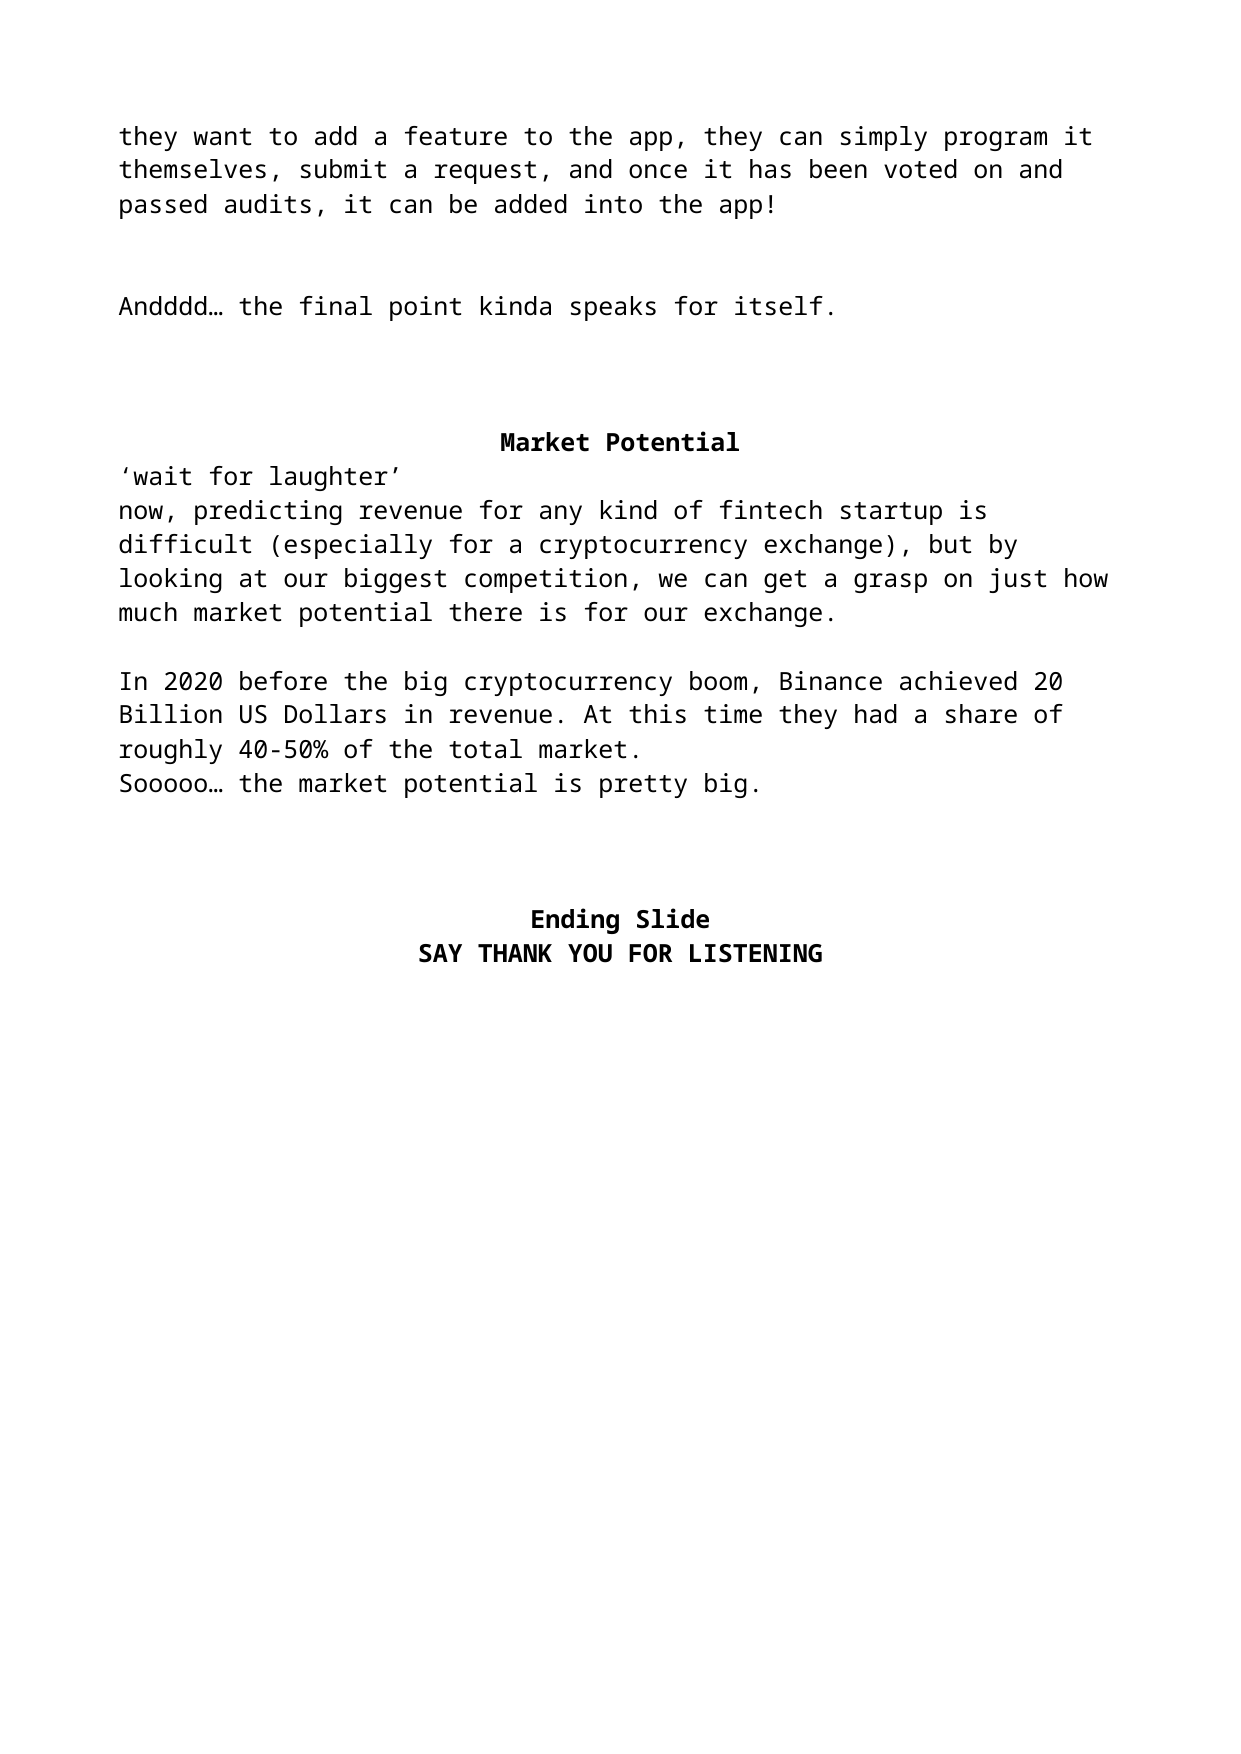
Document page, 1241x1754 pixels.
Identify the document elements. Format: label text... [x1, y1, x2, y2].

text now, predicting revenue for any kind of fintech startup is difficult (especially for a cryptocurrency exchange), but by looking at our biggest competition, we can get a grasp on just how much market potential there is for our exchange. [118, 493, 1122, 629]
text Andddd… the final point kinda speaks for itself. [118, 288, 1122, 322]
text SAY THANK YOU FOR LISTENING [118, 936, 1122, 970]
text ‘wait for laughter’ [118, 459, 1122, 493]
text Ending Slide [118, 902, 1122, 936]
text they want to add a feature to the app, they can simply program it themselves, submit a request, and once it has been voted on and passed audits, it can be added into the app! [118, 118, 1122, 220]
text In 2020 before the big cryptocurrency boom, Binance achieved 20 Billion US Dollars in revenue. At this time they had a share of roughly 40-50% of the total market. [118, 663, 1122, 765]
text Market Potential [118, 425, 1122, 459]
text Sooooo… the market potential is pretty big. [118, 765, 1122, 799]
